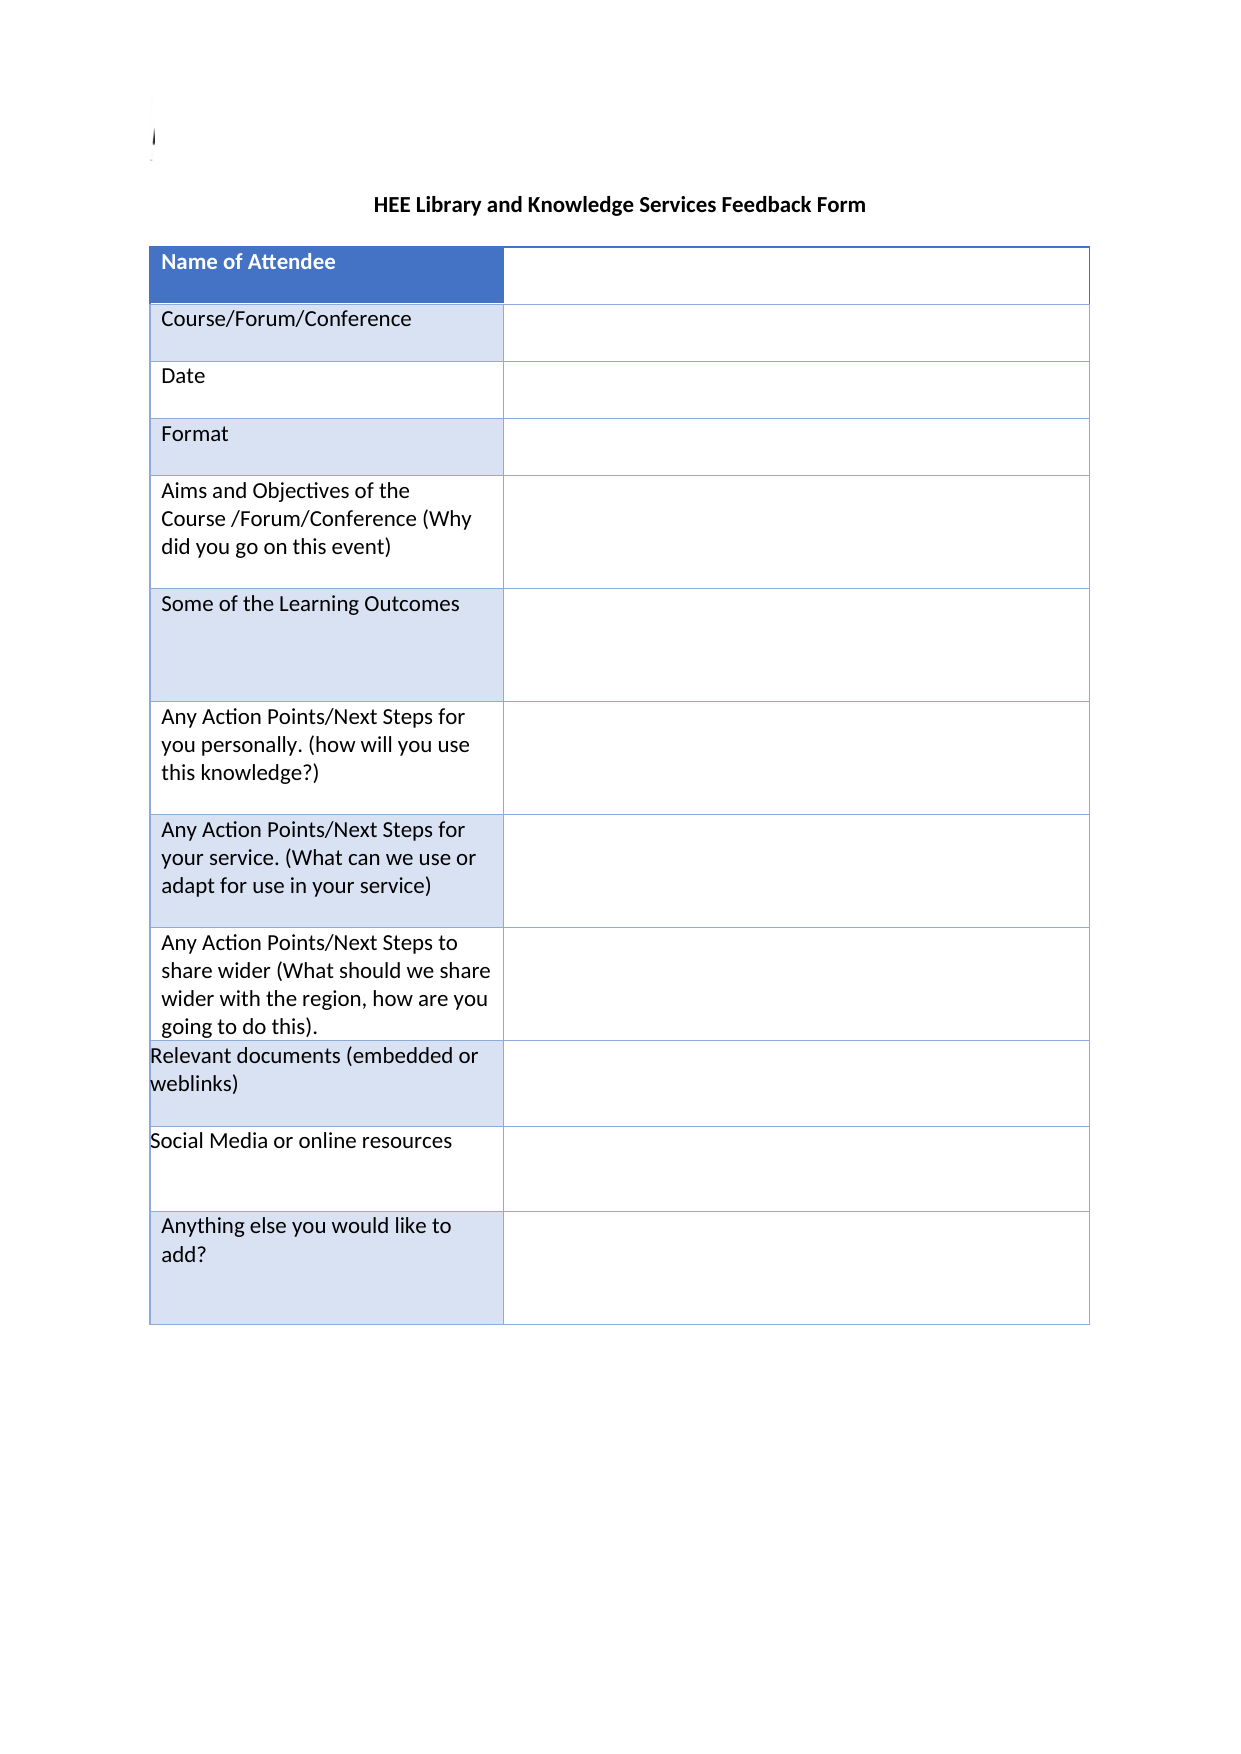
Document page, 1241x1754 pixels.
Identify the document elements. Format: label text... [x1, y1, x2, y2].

table_cell Date [151, 362, 503, 418]
table_cell [504, 476, 1089, 588]
table_cell Relevant documents (embedded or weblinks) [151, 1041, 503, 1126]
table_cell Aims and Objectives of the Course /Forum/Conference (Why did you go on this event) [151, 476, 503, 588]
table_cell [504, 1041, 1089, 1126]
table_cell [504, 419, 1089, 475]
text HEE Library and Knowledge Services Feedback Form [150, 190, 1090, 218]
table_cell [504, 305, 1089, 361]
table_cell Any Action Points/Next Steps for you personally. (how will you use this knowledge?) [151, 702, 503, 814]
table_cell Any Action Points/Next Steps for your service. (What can we use or adapt for use in your service) [151, 815, 503, 927]
table_cell Course/Forum/Conference [151, 305, 503, 361]
table_cell [504, 928, 1089, 1040]
table_cell [504, 702, 1089, 814]
table_cell [504, 1127, 1089, 1211]
table_header [504, 248, 1089, 303]
table_header Name of Attendee [151, 248, 504, 303]
table_cell Format [151, 419, 503, 475]
table_cell Any Action Points/Next Steps to share wider (What should we share wider with the region, how are you going to do this). [151, 928, 503, 1040]
table_cell [504, 1212, 1089, 1324]
table_cell [504, 589, 1089, 701]
table_cell [504, 362, 1089, 418]
table_cell [504, 815, 1089, 927]
table_cell Anything else you would like to add? [151, 1212, 503, 1324]
table_cell Social Media or online resources [151, 1127, 503, 1211]
table_cell Some of the Learning Outcomes [151, 589, 503, 701]
